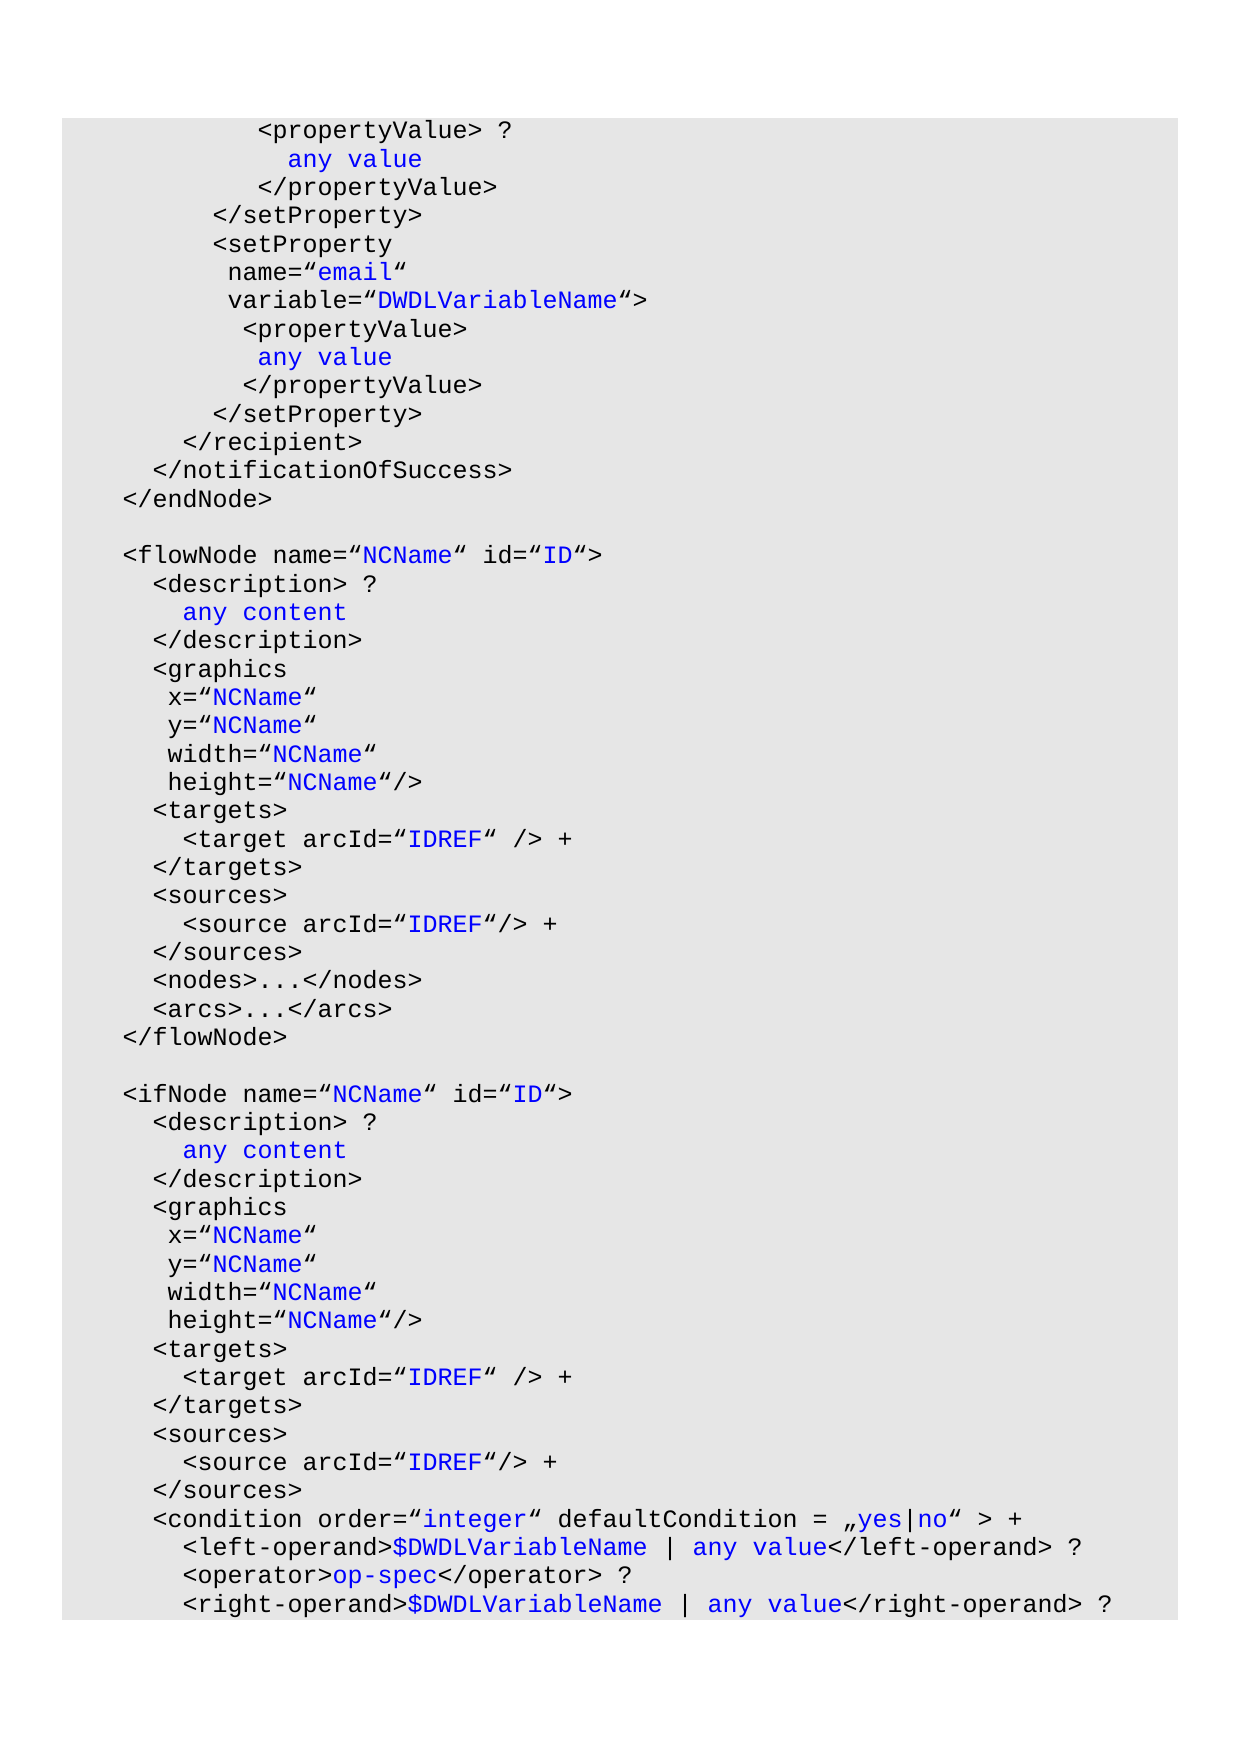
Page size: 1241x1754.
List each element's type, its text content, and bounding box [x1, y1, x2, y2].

text </flowNode> [62, 1025, 1178, 1053]
text </setProperty> [62, 401, 1178, 430]
text x=“NCName“ [62, 685, 1178, 713]
text height=“NCName“/> [62, 1308, 1178, 1336]
text <operator>op-spec</operator> ? [62, 1563, 1178, 1591]
text <source arcId=“IDREF“/> + [62, 911, 1178, 940]
text <targets> [62, 798, 1178, 826]
text </targets> [62, 855, 1178, 883]
text <sources> [62, 883, 1178, 911]
text </propertyValue> [62, 373, 1178, 401]
text <propertyValue> [62, 316, 1178, 345]
text </notificationOfSuccess> [62, 458, 1178, 486]
text <right-operand>$DWDLVariableName | any value</right-operand> ? [62, 1591, 1178, 1620]
text </description> [62, 1166, 1178, 1195]
text </endNode> [62, 486, 1178, 515]
text <graphics [62, 1195, 1178, 1223]
text </recipient> [62, 430, 1178, 458]
text variable=“DWDLVariableName“> [62, 288, 1178, 316]
text width=“NCName“ [62, 1280, 1178, 1308]
text <condition order=“integer“ defaultCondition = „yes|no“ > + [62, 1506, 1178, 1535]
text </sources> [62, 940, 1178, 968]
text y=“NCName“ [62, 713, 1178, 741]
text <target arcId=“IDREF“ /> + [62, 826, 1178, 855]
text any value [62, 345, 1178, 373]
text <sources> [62, 1421, 1178, 1450]
text <description> ? [62, 1110, 1178, 1138]
text <flowNode name=“NCName“ id=“ID“> [62, 543, 1178, 571]
text any content [62, 1138, 1178, 1166]
text width=“NCName“ [62, 741, 1178, 770]
text <description> ? [62, 571, 1178, 600]
text </propertyValue> [62, 175, 1178, 203]
text <targets> [62, 1336, 1178, 1365]
text name=“email“ [62, 260, 1178, 288]
text <left-operand>$DWDLVariableName | any value</left-operand> ? [62, 1535, 1178, 1563]
text </setProperty> [62, 203, 1178, 231]
text any content [62, 600, 1178, 628]
text </description> [62, 628, 1178, 656]
text <nodes>...</nodes> [62, 968, 1178, 996]
text any value [62, 146, 1178, 175]
text <setProperty [62, 231, 1178, 260]
text height=“NCName“/> [62, 770, 1178, 798]
text <propertyValue> ? [62, 118, 1178, 146]
text <ifNode name=“NCName“ id=“ID“> [62, 1081, 1178, 1110]
text </targets> [62, 1393, 1178, 1421]
text <graphics [62, 656, 1178, 685]
text <target arcId=“IDREF“ /> + [62, 1365, 1178, 1393]
text <source arcId=“IDREF“/> + [62, 1450, 1178, 1478]
text y=“NCName“ [62, 1251, 1178, 1280]
text x=“NCName“ [62, 1223, 1178, 1251]
text <arcs>...</arcs> [62, 996, 1178, 1025]
text </sources> [62, 1478, 1178, 1506]
